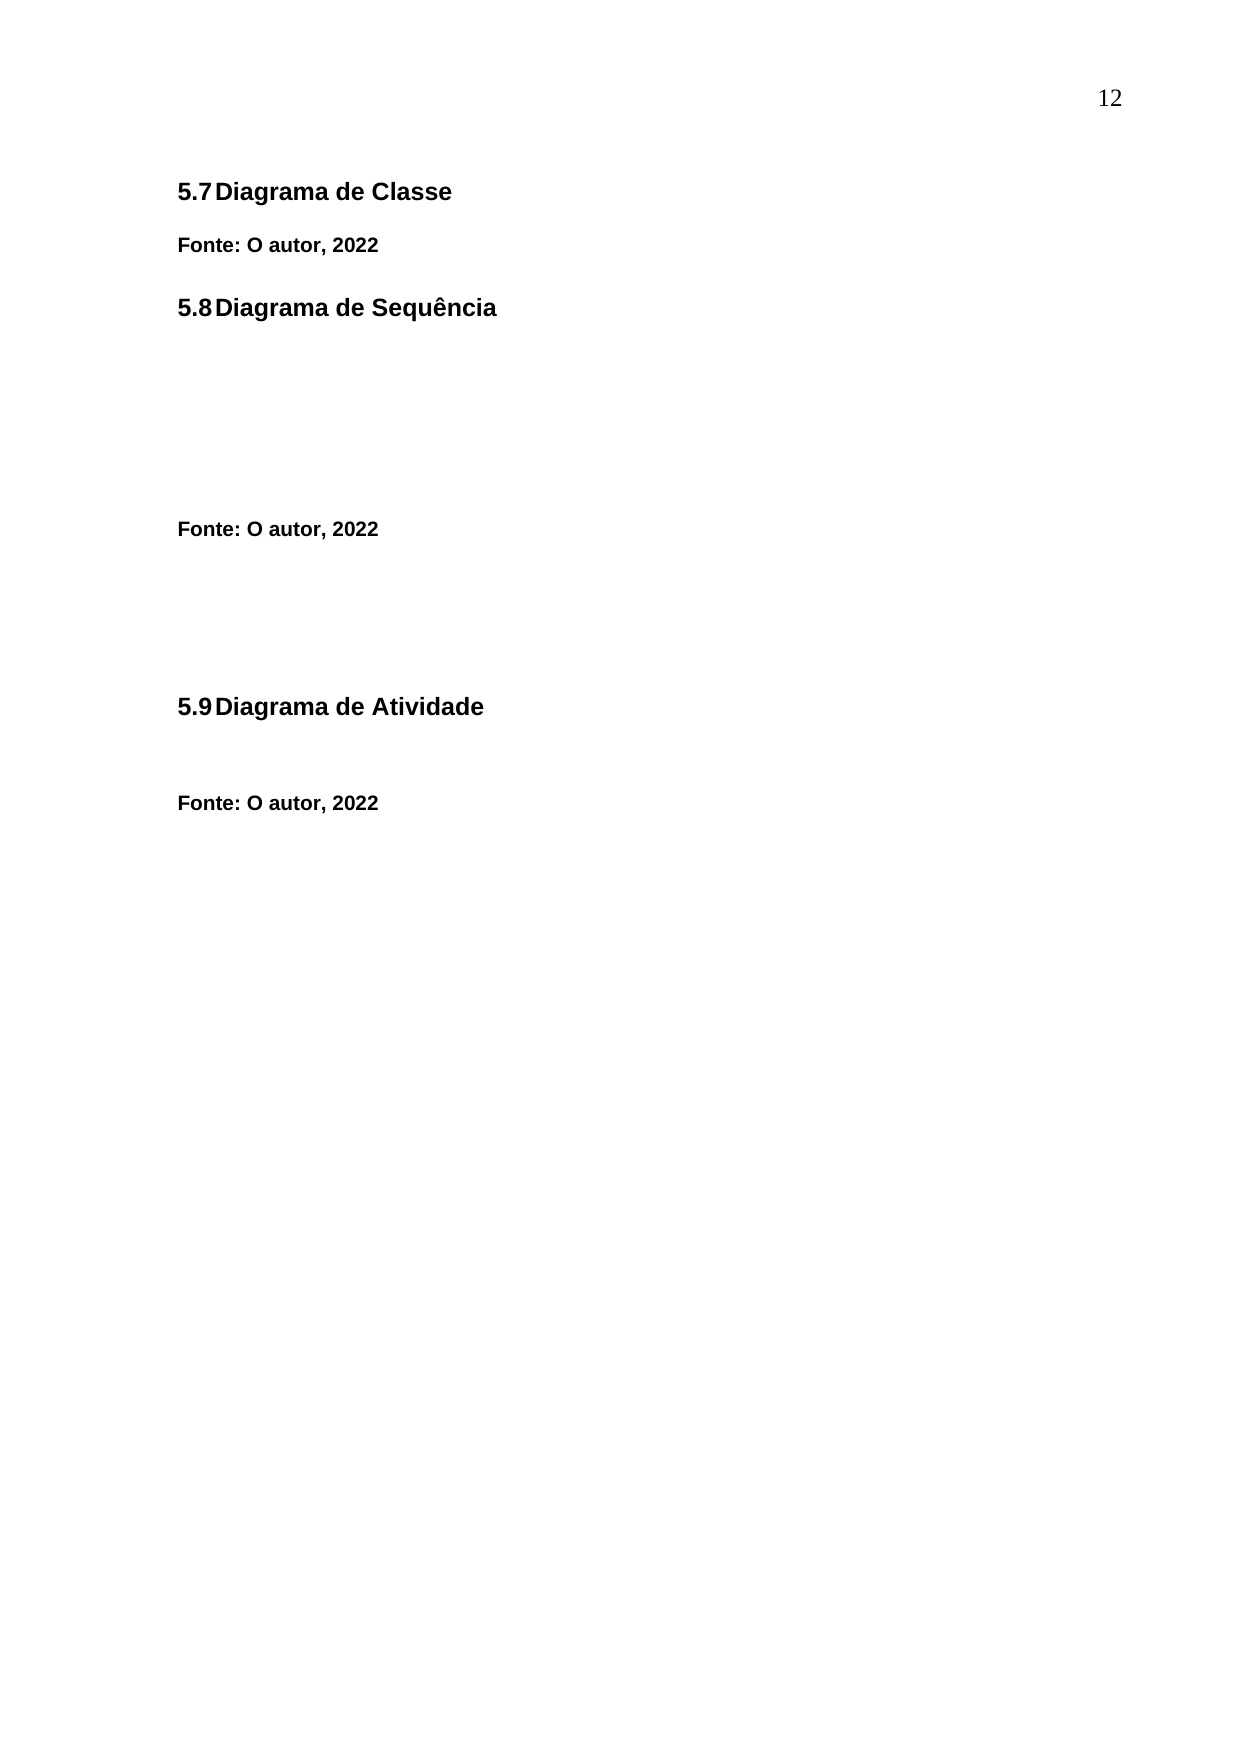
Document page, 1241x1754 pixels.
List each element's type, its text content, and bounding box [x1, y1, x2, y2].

subtitle Diagrama de Sequência [177, 293, 1122, 322]
text Fonte: O autor, 2022 [177, 791, 1122, 815]
text Fonte: O autor, 2022 [177, 517, 1122, 541]
text Fonte: O autor, 2022 [177, 233, 1122, 257]
subtitle Diagrama de Atividade [177, 692, 1122, 721]
subtitle Diagrama de Classe [177, 177, 1122, 206]
